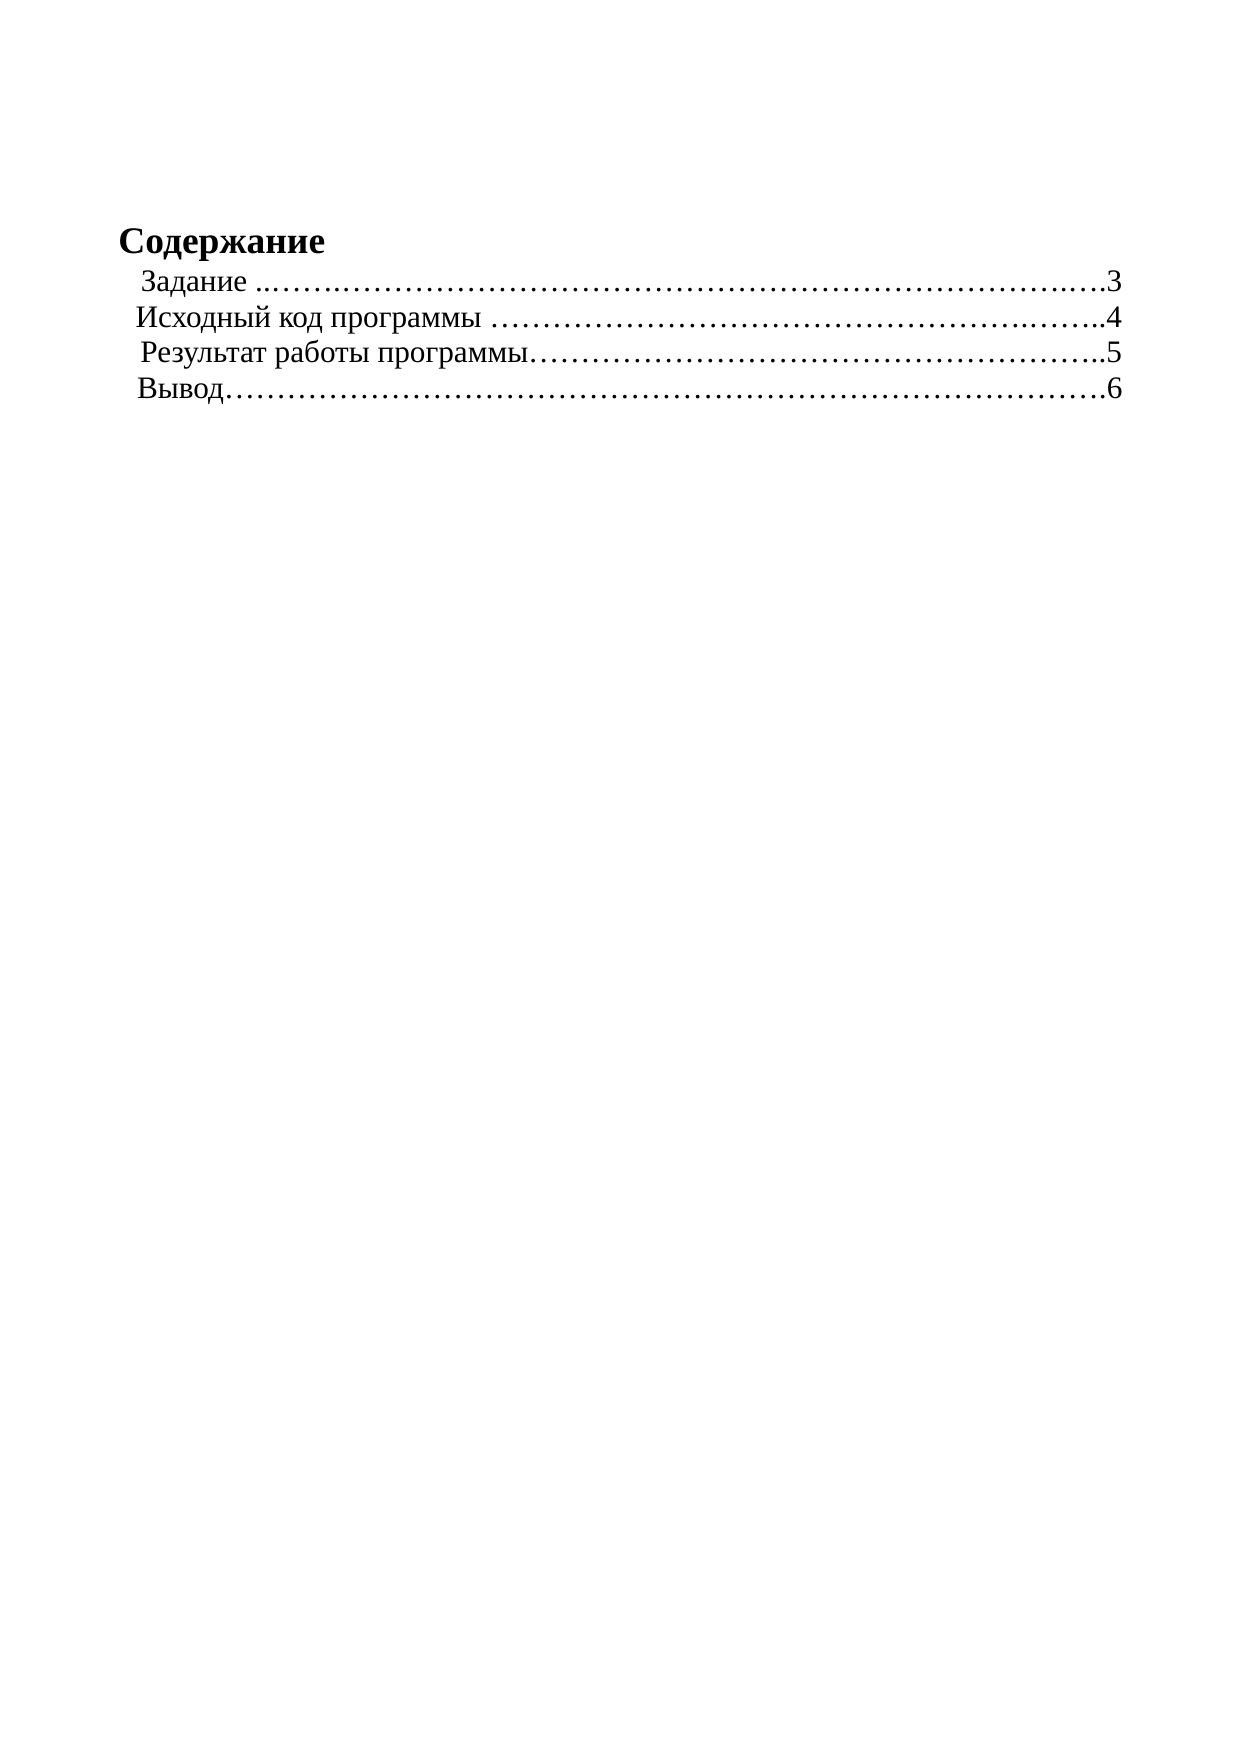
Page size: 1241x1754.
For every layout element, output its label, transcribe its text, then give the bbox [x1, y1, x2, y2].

text Задание ..…….…………………………………………………………….….3 [118, 262, 1122, 298]
text Содержание [118, 219, 1122, 262]
text Вывод………………………………………………………………………….6 [118, 370, 1122, 406]
text Результат работы программы………………………………………………..5 [118, 334, 1122, 370]
text Исходный код программы …………………………………………….……..4 [118, 298, 1122, 334]
